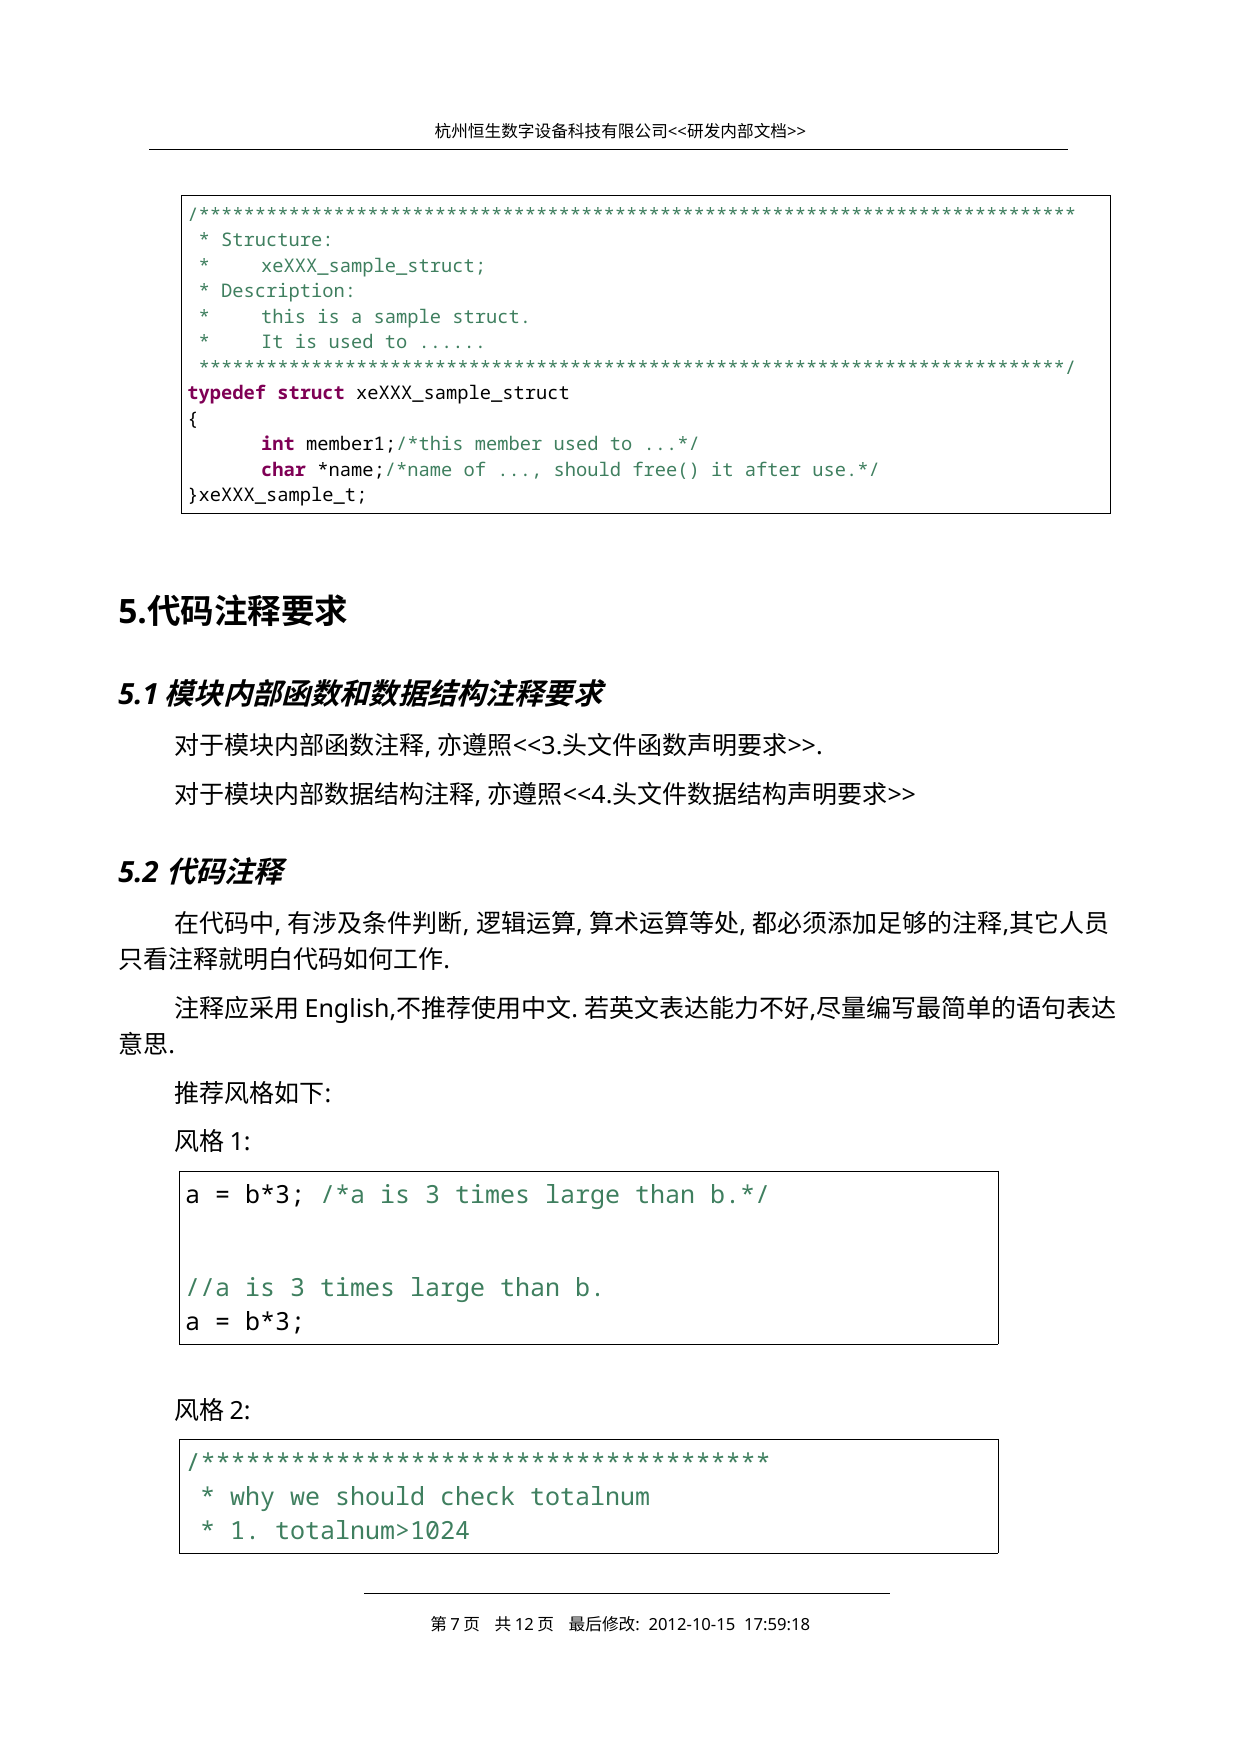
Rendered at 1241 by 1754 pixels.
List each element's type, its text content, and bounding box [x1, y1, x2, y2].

subtitle 5.2 代码注释 [118, 848, 1122, 891]
text 注释应采用English,不推荐使用中文. 若英文表达能力不好,尽量编写最简单的语句表达意思. [118, 988, 1122, 1061]
text 风格2: [118, 1390, 1122, 1426]
text 风格1: [118, 1122, 1122, 1158]
text 推荐风格如下: [118, 1073, 1122, 1109]
text 在代码中, 有涉及条件判断, 逻辑运算, 算术运算等处, 都必须添加足够的注释,其它人员只看注释就明白代码如何工作. [118, 903, 1122, 976]
subtitle 5.代码注释要求 [118, 584, 1122, 633]
subtitle 5.1模块内部函数和数据结构注释要求 [118, 671, 1122, 713]
text 对于模块内部函数注释, 亦遵照<<3.头文件函数声明要求>>. [118, 726, 1122, 762]
table_header a = b*3; /*a is 3 times large than b.*/ //a is 3 times large than b. a = b*3; [180, 1172, 998, 1343]
table_header /************************************** * why we should check totalnum * 1. totalnum>1024 [180, 1440, 998, 1553]
text 对于模块内部数据结构注释, 亦遵照<<4.头文件数据结构声明要求>> [118, 774, 1122, 811]
table_header /****************************************************************************** * Structure: * xeXXX_sample_struct; * Description: * this is a sample struct. * It is used to ...... *****************************************************************************/ typedef struct xeXXX_sample_struct { int member1;/*this member used to ...*/ char *name;/*name of ..., should free() it after use.*/ }xeXXX_sample_t; [182, 196, 1110, 513]
